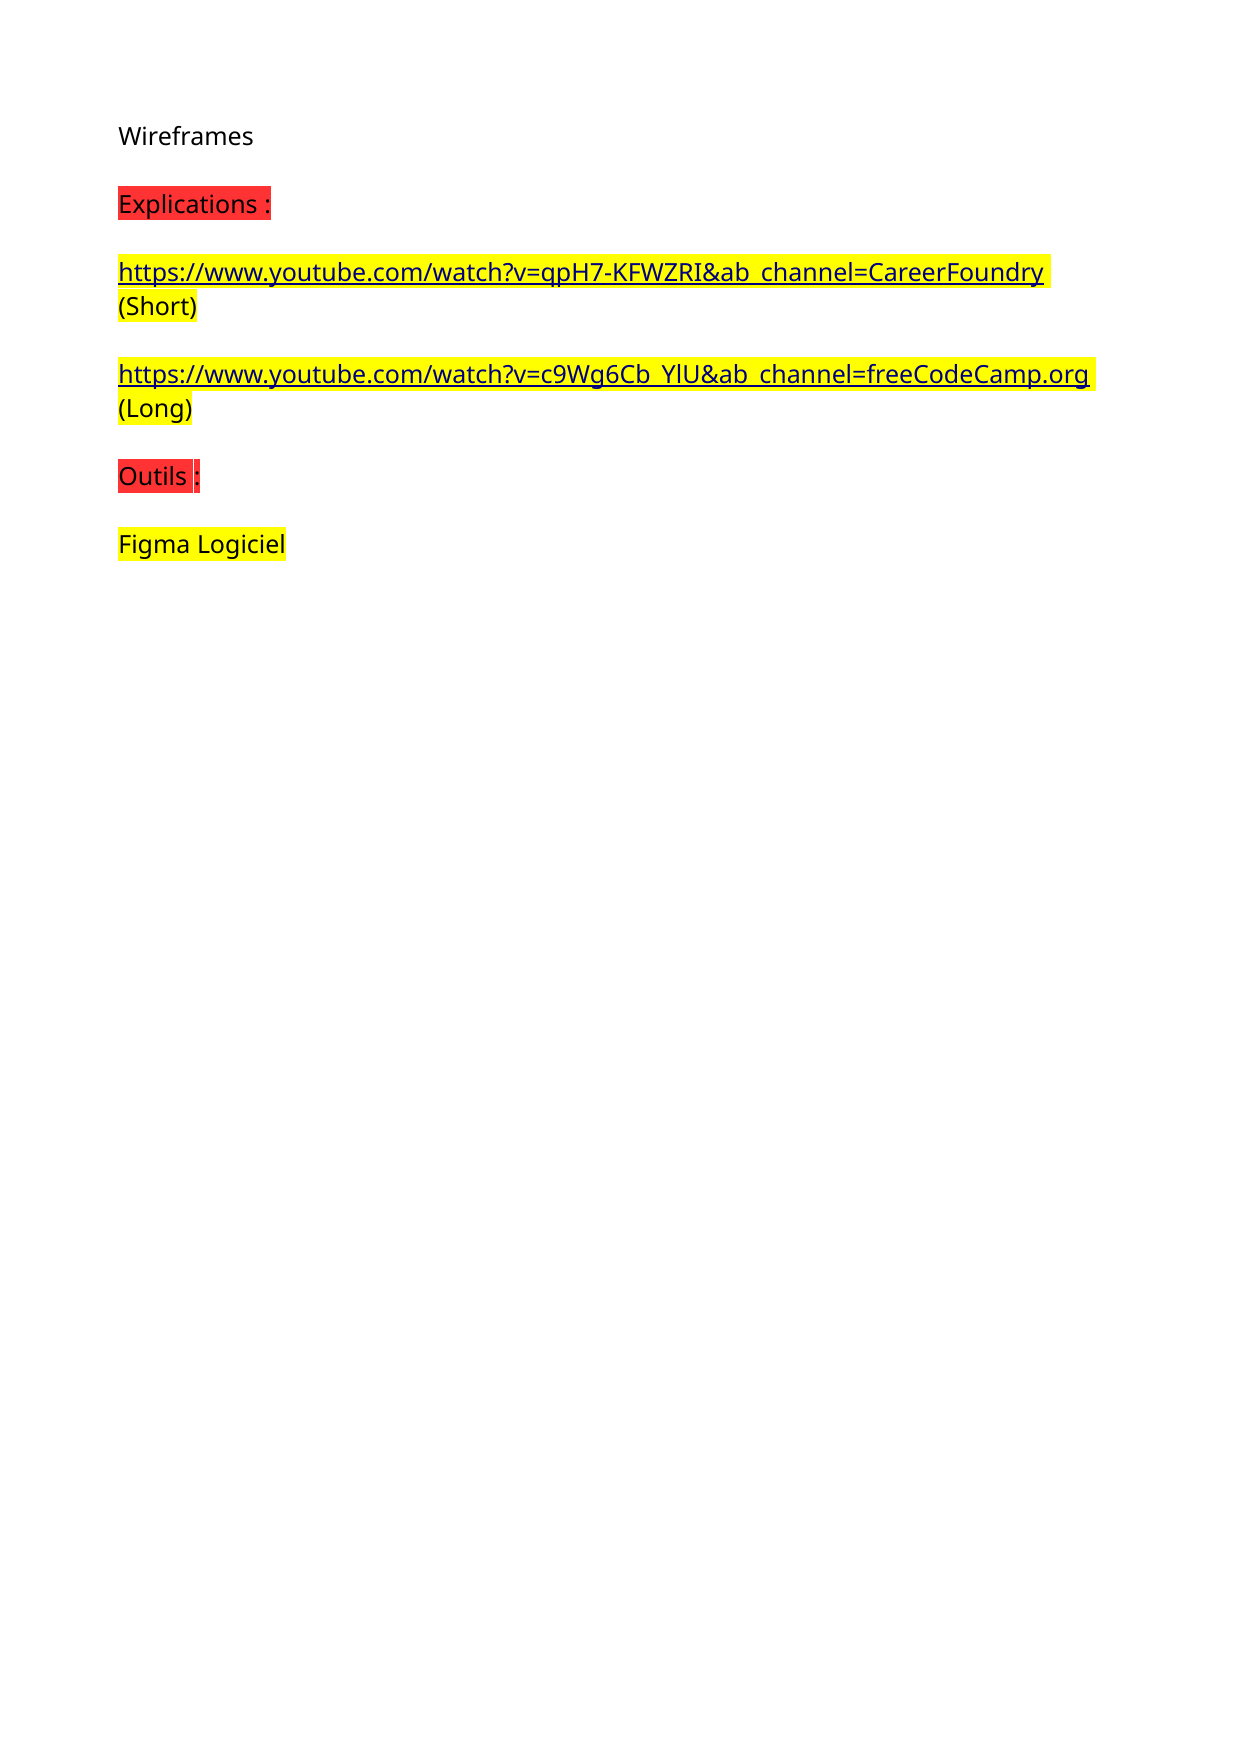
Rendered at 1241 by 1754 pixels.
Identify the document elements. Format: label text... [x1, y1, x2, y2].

text Wireframes [118, 118, 1122, 152]
text Explications : [118, 186, 1122, 220]
text Outils : [118, 459, 1122, 493]
text Figma Logiciel [118, 527, 1122, 561]
text https://www.youtube.com/watch?v=qpH7-KFWZRI&ab_channel=CareerFoundry (Short) [118, 254, 1122, 322]
text https://www.youtube.com/watch?v=c9Wg6Cb_YlU&ab_channel=freeCodeCamp.org (Long) [118, 357, 1122, 425]
